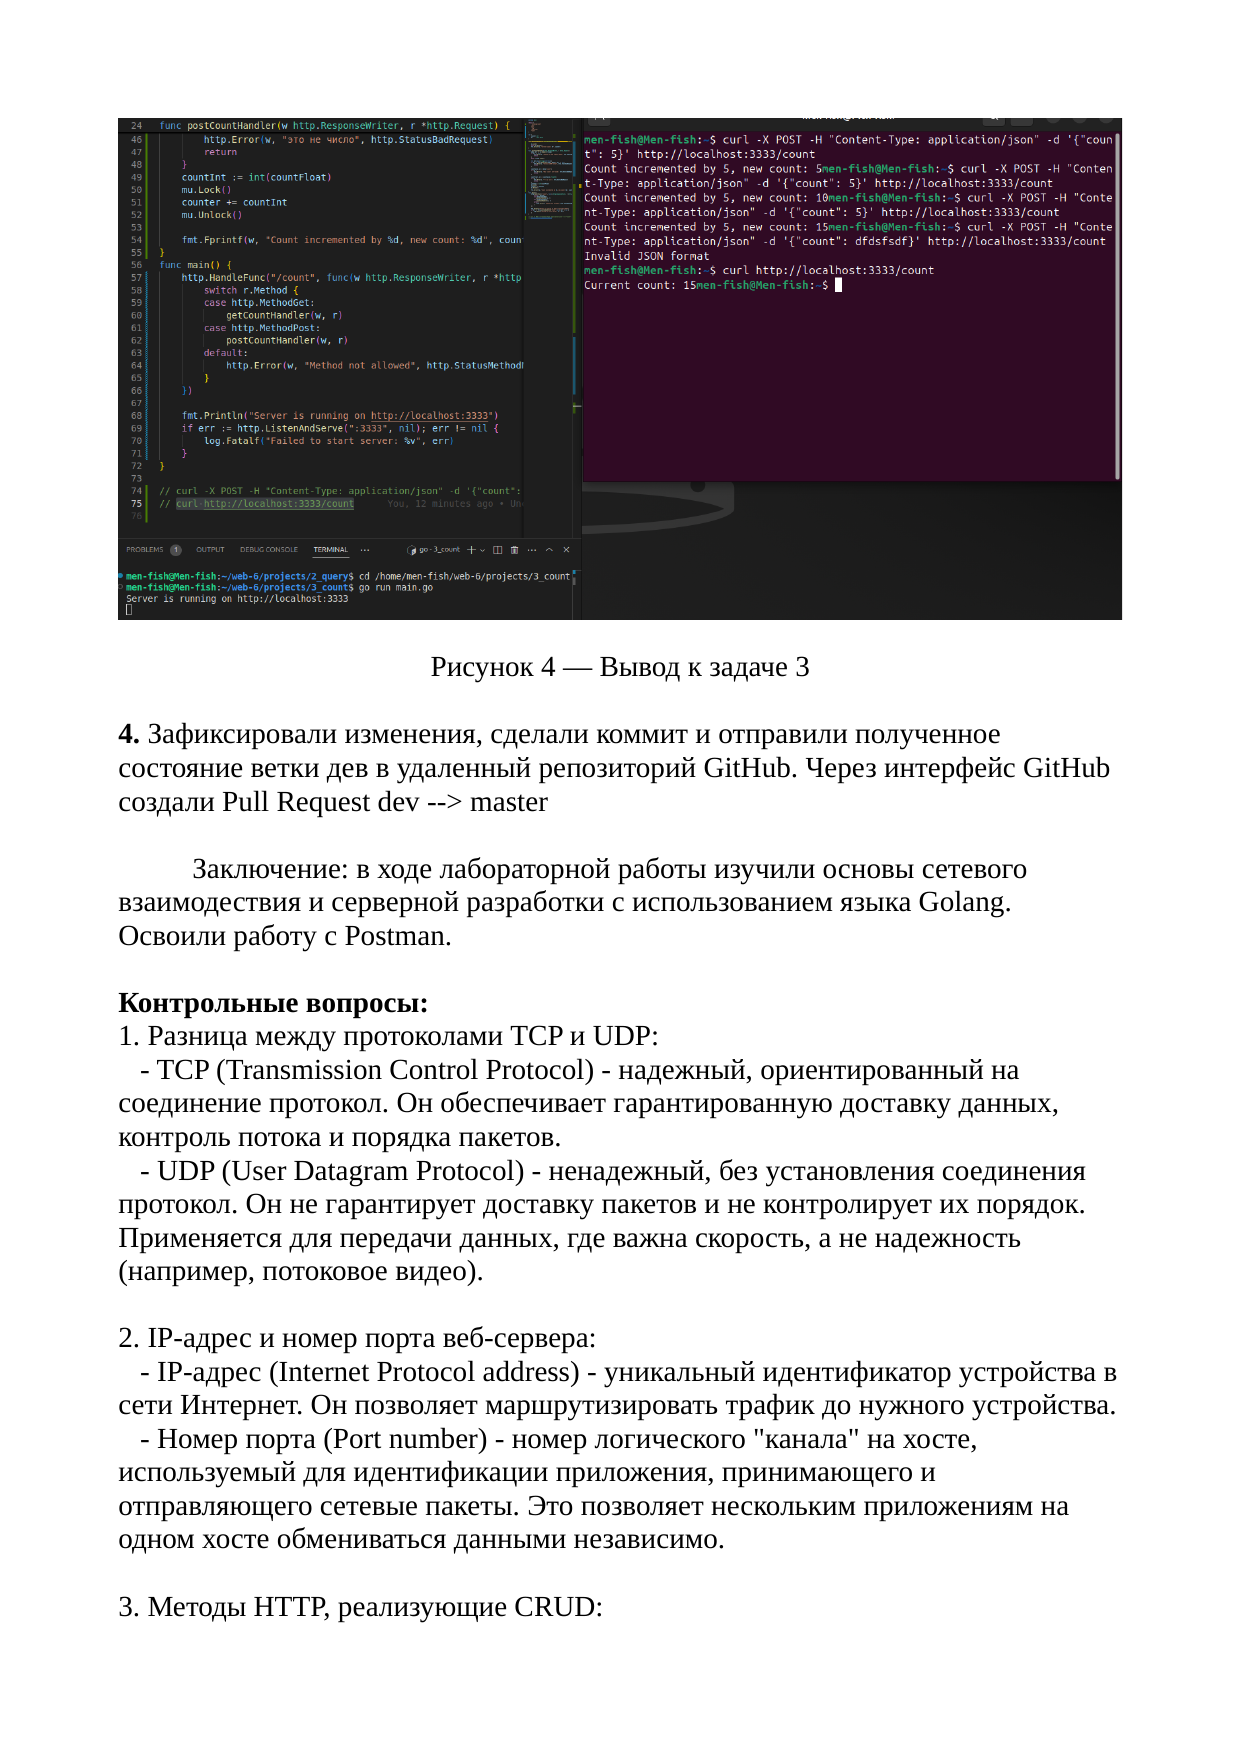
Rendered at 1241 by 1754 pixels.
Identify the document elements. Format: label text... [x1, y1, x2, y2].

text 2. IP-адрес и номер порта веб-сервера: [118, 1320, 1122, 1354]
text - Номер порта (Port number) - номер логического "канала" на хосте, используемый для идентификации приложения, принимающего и отправляющего сетевые пакеты. Это позволяет нескольким приложениям на одном хосте обмениваться данными независимо. [118, 1421, 1122, 1555]
text Рисунок 4 — Вывод к задаче 3 [118, 649, 1122, 683]
picture [118, 118, 1123, 620]
text - IP-адрес (Internet Protocol address) - уникальный идентификатор устройства в сети Интернет. Он позволяет маршрутизировать трафик до нужного устройства. [118, 1354, 1122, 1421]
text 4. Зафиксировали изменения, сделали коммит и отправили полученное состояние ветки дев в удаленный репозиторий GitHub. Через интерфейс GitHub создали Pull Request dev --> master [118, 717, 1122, 817]
text - TCP (Transmission Control Protocol) - надежный, ориентированный на соединение протокол. Он обеспечивает гарантированную доставку данных, контроль потока и порядка пакетов. [118, 1052, 1122, 1153]
text Заключение: в ходе лабораторной работы изучили основы сетевого взаимодествия и серверной разработки с использованием языка Golang. Освоили работу с Postman. [118, 851, 1122, 951]
text - UDP (User Datagram Protocol) - ненадежный, без установления соединения протокол. Он не гарантирует доставку пакетов и не контролирует их порядок. Применяется для передачи данных, где важна скорость, а не надежность (например, потоковое видео). [118, 1153, 1122, 1287]
text Контрольные вопросы: 1. Разница между протоколами TCP и UDP: [118, 985, 1122, 1052]
text 3. Методы HTTP, реализующие CRUD: [118, 1589, 1122, 1622]
